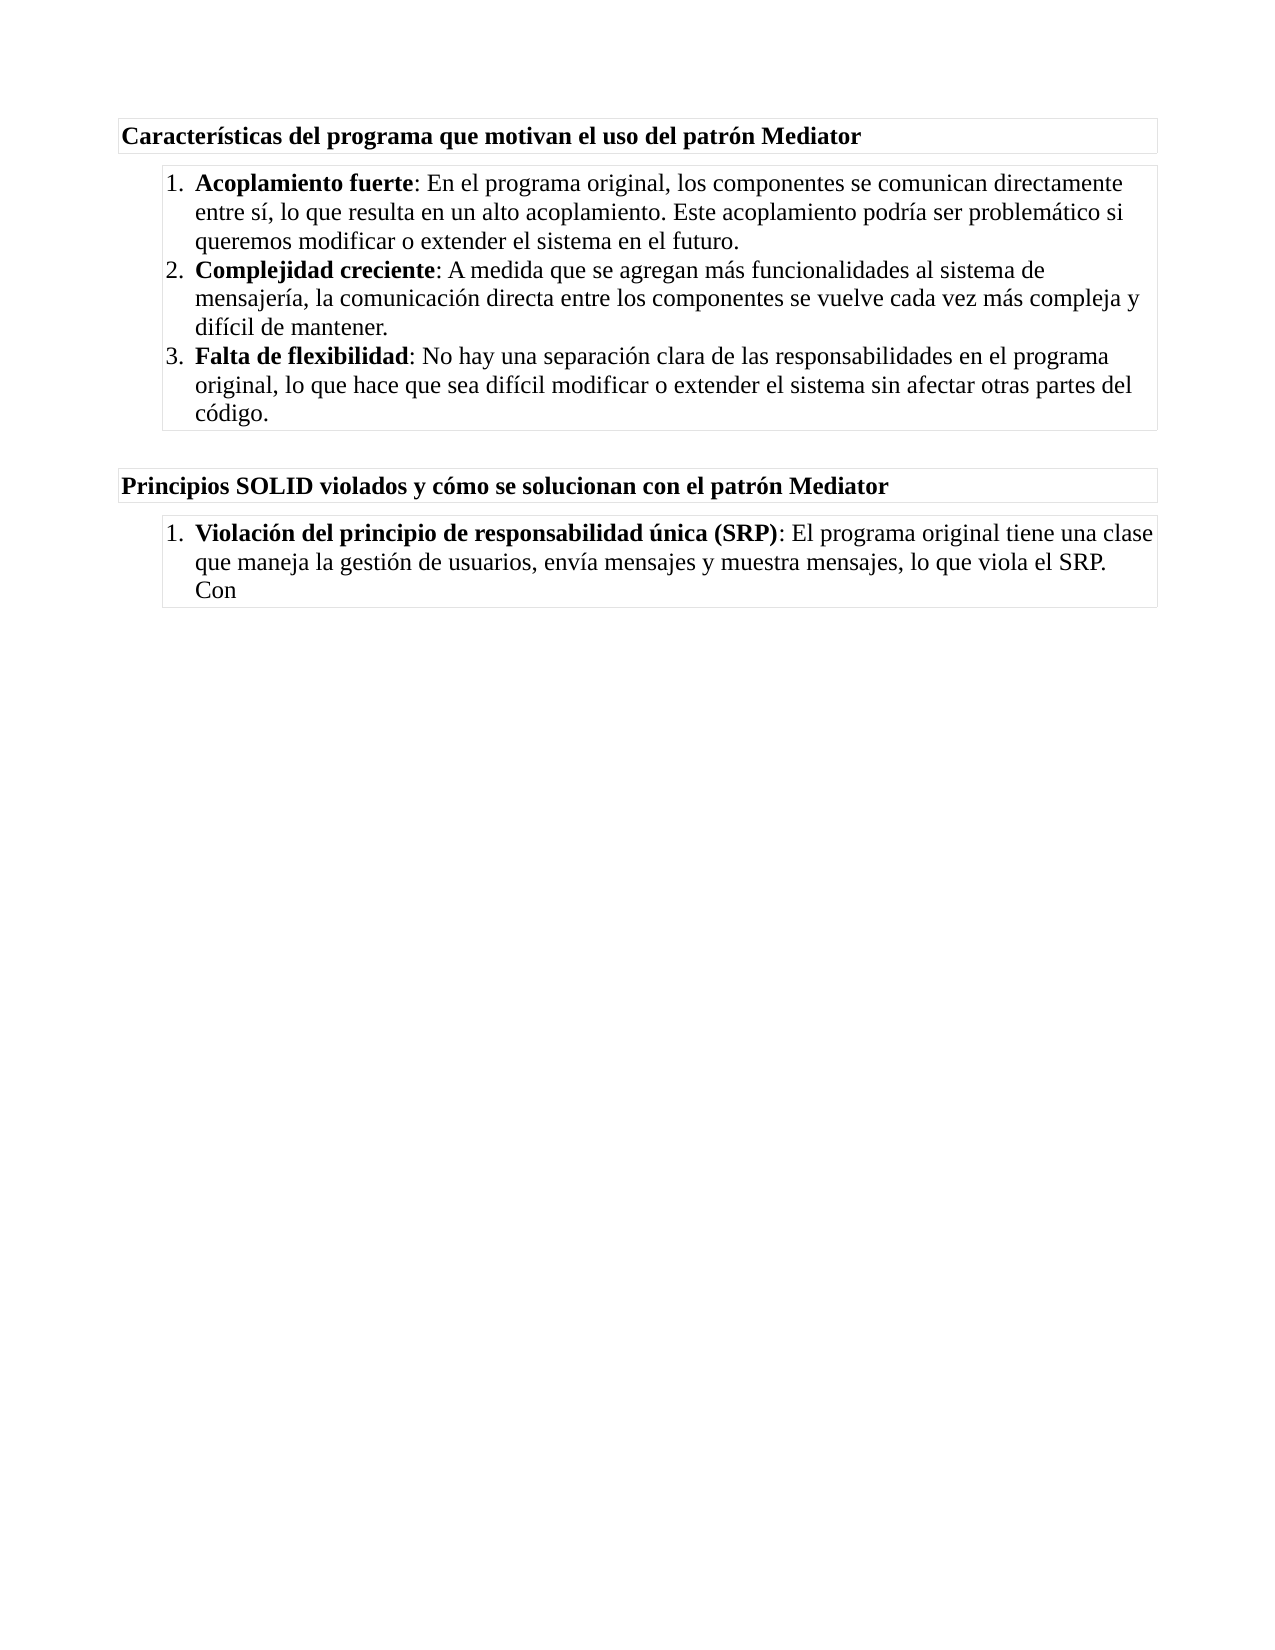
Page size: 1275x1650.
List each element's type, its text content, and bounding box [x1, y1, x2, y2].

list Violación del principio de responsabilidad única (SRP): El programa original tiene una clase que maneja la gestión de usuarios, envía mensajes y muestra mensajes, lo que viola el SRP. Con [163, 516, 1157, 607]
list Falta de flexibilidad: No hay una separación clara de las responsabilidades en el programa original, lo que hace que sea difícil modificar o extender el sistema sin afectar otras partes del código. [163, 338, 1157, 430]
list Complejidad creciente: A medida que se agregan más funcionalidades al sistema de mensajería, la comunicación directa entre los componentes se vuelve cada vez más compleja y difícil de mantener. [163, 252, 1157, 338]
subtitle Características del programa que motivan el uso del patrón Mediator [119, 119, 1157, 153]
subtitle Principios SOLID violados y cómo se solucionan con el patrón Mediator [119, 469, 1157, 502]
list Acoplamiento fuerte: En el programa original, los componentes se comunican directamente entre sí, lo que resulta en un alto acoplamiento. Este acoplamiento podría ser problemático si queremos modificar o extender el sistema en el futuro. [163, 166, 1157, 252]
